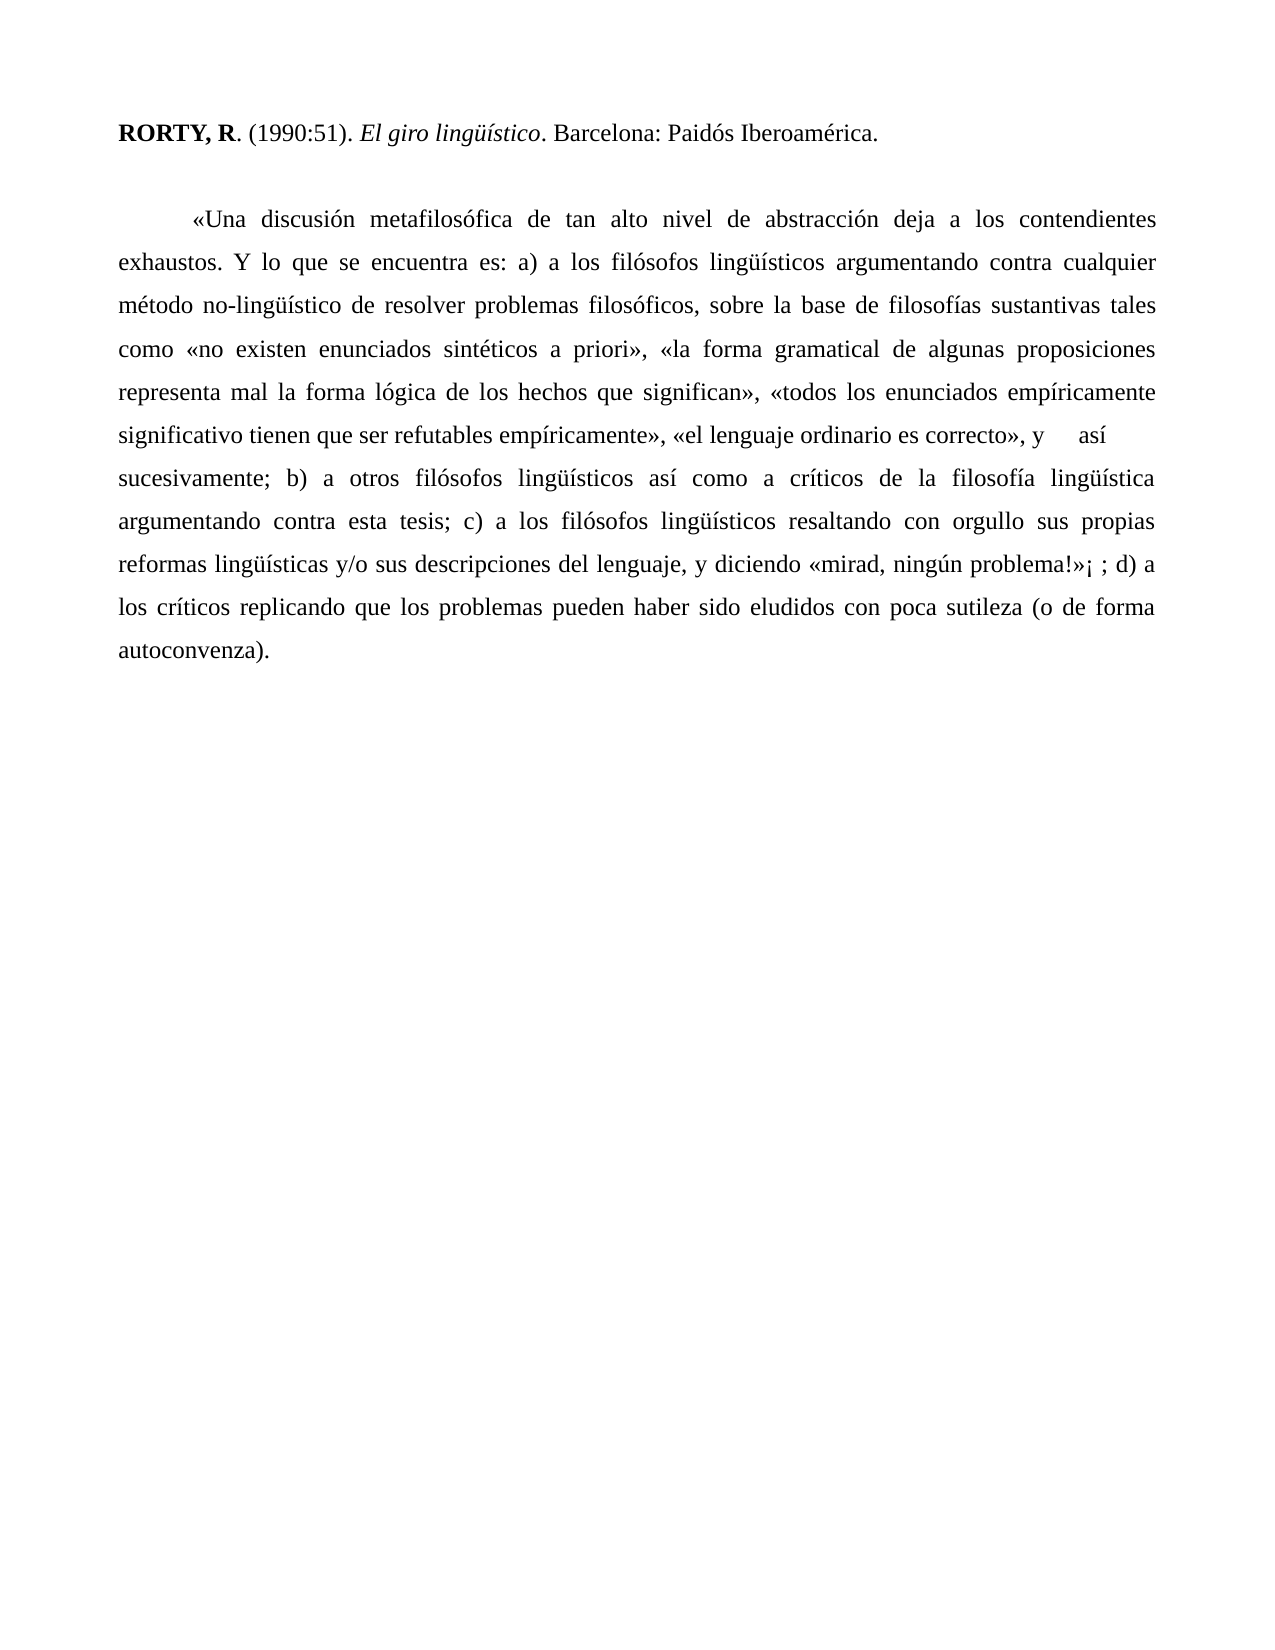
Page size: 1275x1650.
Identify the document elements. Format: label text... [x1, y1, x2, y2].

text «Una discusión metafilosófica de tan alto nivel de abstracción deja a los contendientes exhaustos. Y lo que se encuentra es: a) a los filósofos lingüísticos argumentando contra cualquier método no-lingüístico de resolver problemas filosóficos, sobre la base de filosofías sustantivas tales como «no existen enunciados sintéticos a priori», «la forma gramatical de algunas proposiciones representa mal la forma lógica de los hechos que significan», «todos los enunciados empíricamente significativo tienen que ser refutables empíricamente», «el lenguaje ordinario es correcto», y así sucesivamente; b) a otros filósofos lingüísticos así como a críticos de la filosofía lingüística argumentando contra esta tesis; c) a los filósofos lingüísticos resaltando con orgullo sus propias reformas lingüísticas y/o sus descripciones del lenguaje, y diciendo «mirad, ningún problema!»¡ ; d) a los críticos replicando que los problemas pueden haber sido eludidos con poca sutileza (o de forma autoconvenza). [118, 204, 1157, 664]
text RORTY, R. (1990:51). El giro lingüístico. Barcelona: Paidós Iberoamérica. [118, 118, 1157, 147]
